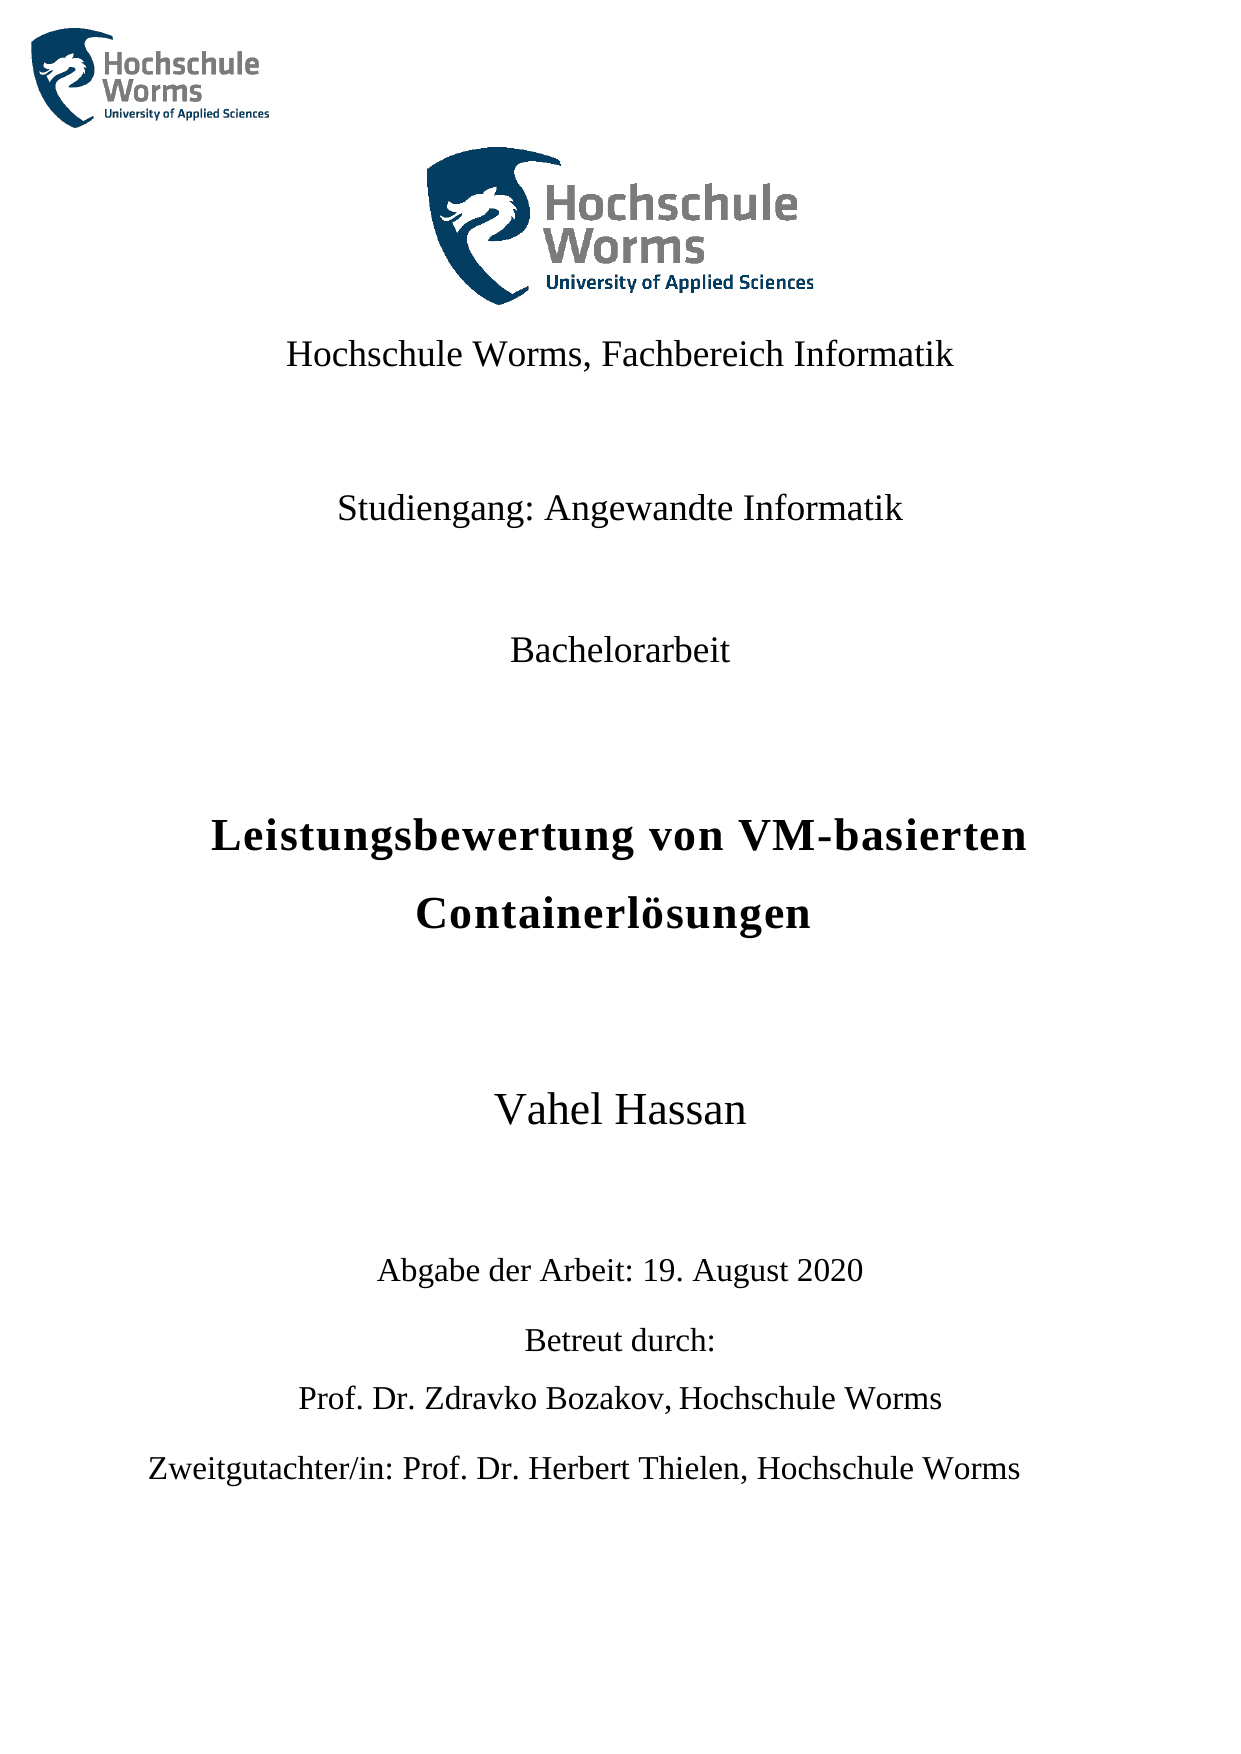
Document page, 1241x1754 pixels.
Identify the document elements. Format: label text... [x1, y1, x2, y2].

text Vahel Hassan [148, 1082, 1092, 1134]
text Studiengang: Angewandte Informatik [148, 486, 1092, 529]
text Abgabe der Arbeit: 19. August 2020 [148, 1251, 1092, 1289]
list Hochschule Worms, Fachbereich Informatik [148, 331, 1092, 374]
text Zweitgutachter/in: Prof. Dr. Herbert Thielen, Hochschule Worms [148, 1448, 1092, 1486]
text Leistungsbewertung von VM-basierten Containerlösungen [148, 807, 1092, 939]
text Betreut durch: Prof. Dr. Zdravko Bozakov, Hochschule Worms [148, 1321, 1092, 1416]
list Bachelorarbeit [148, 628, 1092, 671]
